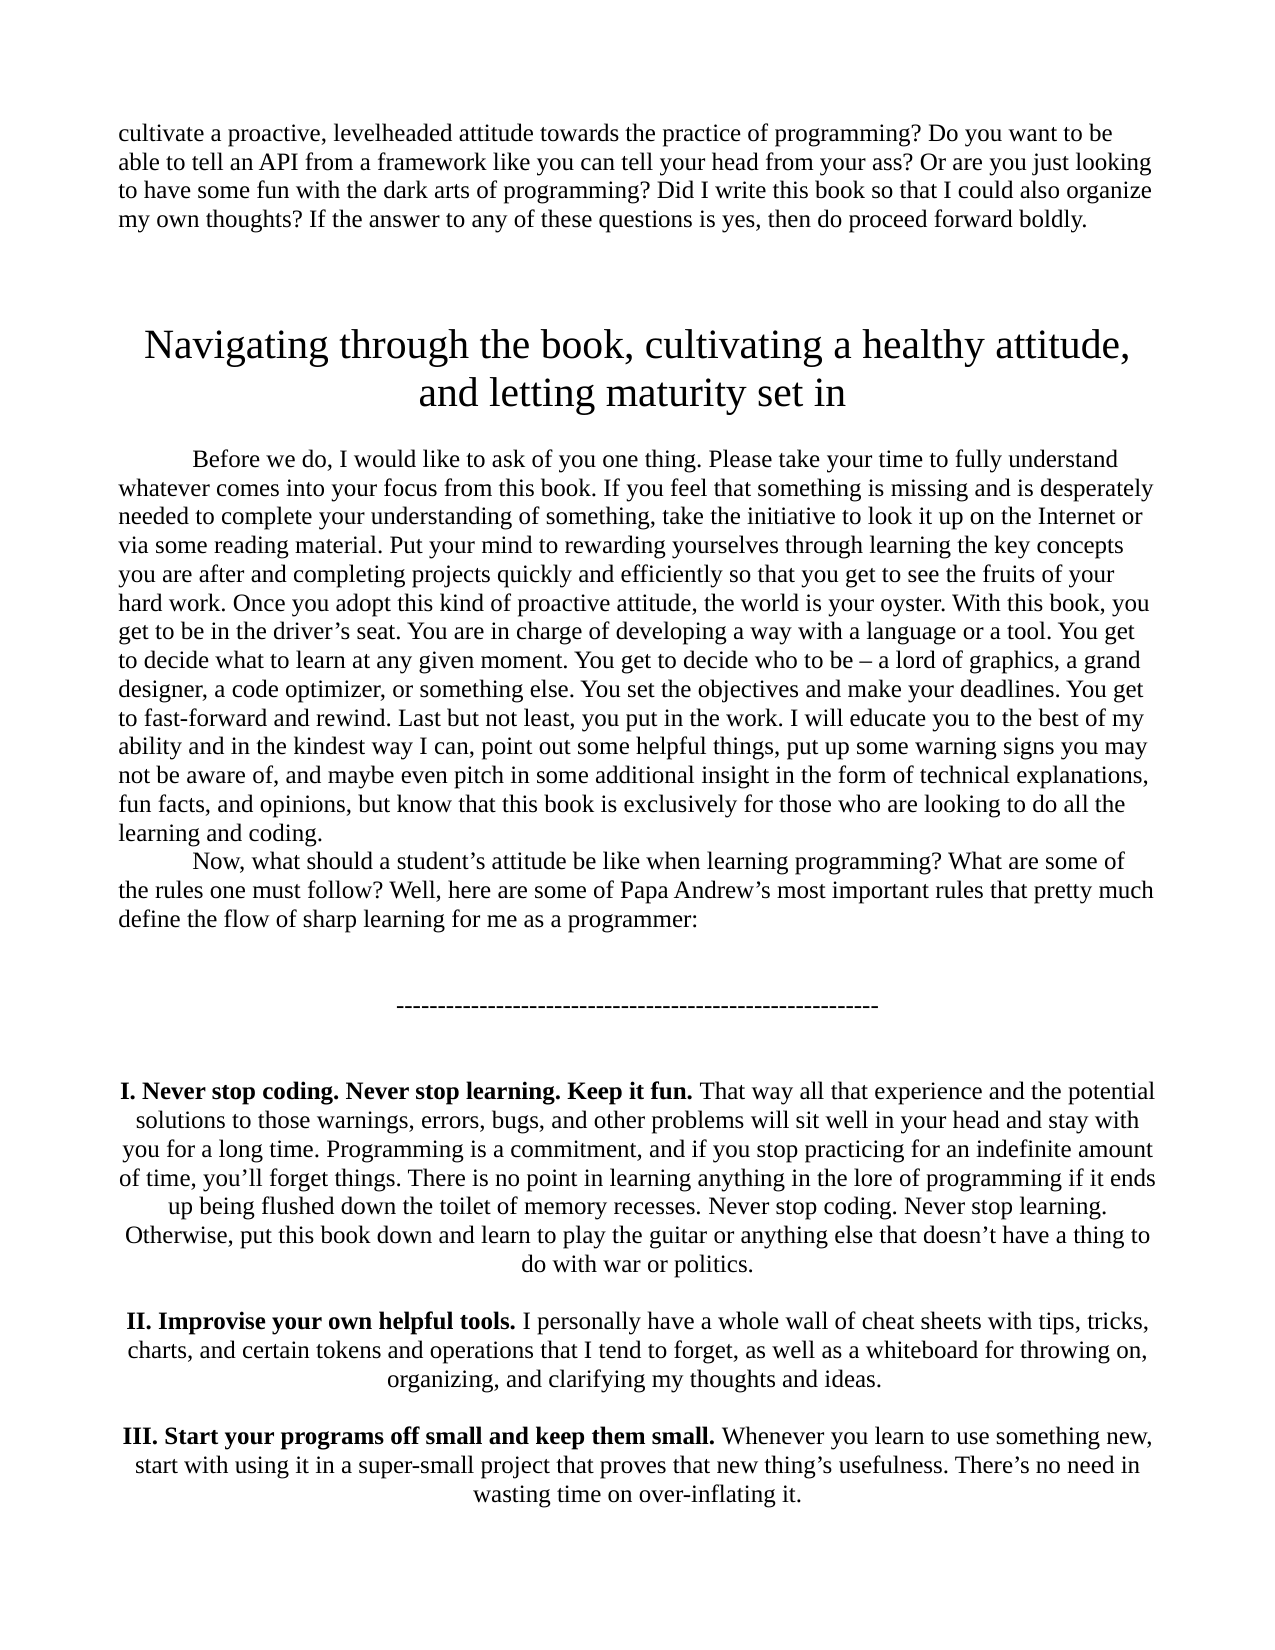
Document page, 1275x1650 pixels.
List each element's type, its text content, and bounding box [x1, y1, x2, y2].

text Now, what should a student’s attitude be like when learning programming? What are some of the rules one must follow? Well, here are some of Papa Andrew’s most important rules that pretty much define the flow of sharp learning for me as a programmer: [118, 846, 1157, 933]
text Navigating through the book, cultivating a healthy attitude, and letting maturity set in [118, 319, 1157, 415]
text II. Improvise your own helpful tools. I personally have a whole wall of cheat sheets with tips, tricks, charts, and certain tokens and operations that I tend to forget, as well as a whiteboard for throwing on, organizing, and clarifying my thoughts and ideas. [118, 1306, 1157, 1393]
text cultivate a proactive, levelheaded attitude towards the practice of programming? Do you want to be able to tell an API from a framework like you can tell your head from your ass? Or are you just looking to have some fun with the dark arts of programming? Did I write this book so that I could also organize my own thoughts? If the answer to any of these questions is yes, then do proceed forward boldly. [118, 118, 1157, 233]
text Before we do, I would like to ask of you one thing. Please take your time to fully understand whatever comes into your focus from this book. If you feel that something is missing and is desperately needed to complete your understanding of something, take the initiative to look it up on the Internet or via some reading material. Put your mind to rewarding yourselves through learning the key concepts you are after and completing projects quickly and efficiently so that you get to see the fruits of your hard work. Once you adopt this kind of proactive attitude, the world is your oyster. With this book, you get to be in the driver’s seat. You are in charge of developing a way with a language or a tool. You get to decide what to learn at any given moment. You get to decide who to be – a lord of graphics, a grand designer, a code optimizer, or something else. You set the objectives and make your deadlines. You get to fast-forward and rewind. Last but not least, you put in the work. I will educate you to the best of my ability and in the kindest way I can, point out some helpful things, put up some warning signs you may not be aware of, and maybe even pitch in some additional insight in the form of technical explanations, fun facts, and opinions, but know that this book is exclusively for those who are looking to do all the learning and coding. [118, 444, 1157, 846]
text III. Start your programs off small and keep them small. Whenever you learn to use something new, start with using it in a super-small project that proves that new thing’s usefulness. There’s no need in wasting time on over-inflating it. [118, 1421, 1157, 1508]
text ---------------------------------------------------------- [118, 990, 1157, 1019]
text I. Never stop coding. Never stop learning. Keep it fun. That way all that experience and the potential solutions to those warnings, errors, bugs, and other problems will sit well in your head and stay with you for a long time. Programming is a commitment, and if you stop practicing for an indefinite amount of time, you’ll forget things. There is no point in learning anything in the lore of programming if it ends up being flushed down the toilet of memory recesses. Never stop coding. Never stop learning. Otherwise, put this book down and learn to play the guitar or anything else that doesn’t have a thing to do with war or politics. [118, 1076, 1157, 1278]
